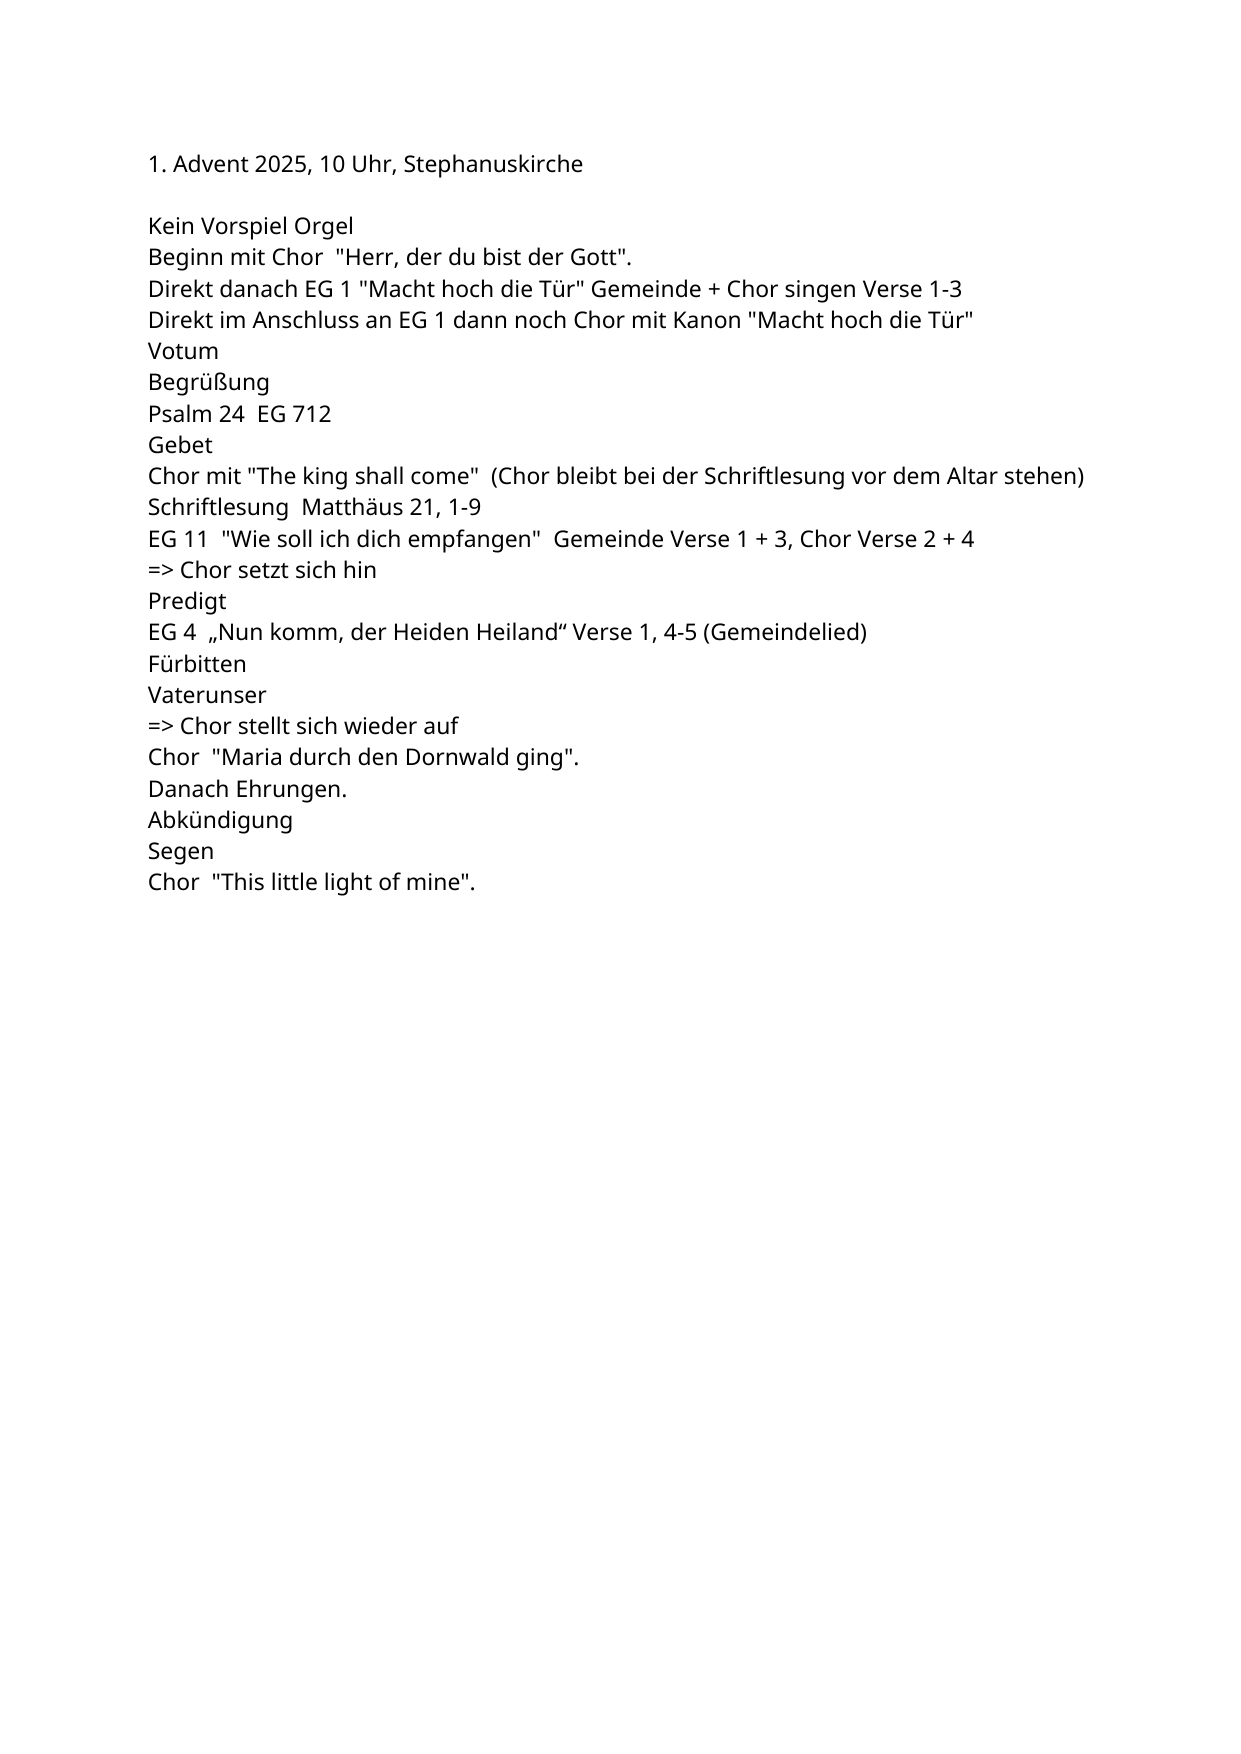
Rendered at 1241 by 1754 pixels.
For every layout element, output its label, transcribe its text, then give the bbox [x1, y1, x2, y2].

text Vaterunser [148, 679, 1093, 710]
text Beginn mit Chor "Herr, der du bist der Gott". [148, 241, 1093, 273]
text Kein Vorspiel Orgel [148, 210, 1093, 241]
text Segen [148, 835, 1093, 866]
text 1. Advent 2025, 10 Uhr, Stephanuskirche [148, 148, 1093, 179]
text Schriftlesung Matthäus 21, 1-9 [148, 491, 1093, 523]
text Fürbitten [148, 648, 1093, 679]
text Direkt danach EG 1 "Macht hoch die Tür" Gemeinde + Chor singen Verse 1-3 [148, 273, 1093, 304]
text Chor "This little light of mine". [148, 866, 1093, 898]
text Gebet [148, 429, 1093, 460]
text Direkt im Anschluss an EG 1 dann noch Chor mit Kanon "Macht hoch die Tür" [148, 304, 1093, 335]
text Chor mit "The king shall come" (Chor bleibt bei der Schriftlesung vor dem Altar stehen) [148, 460, 1093, 491]
text Begrüßung [148, 366, 1093, 398]
text EG 4 „Nun komm, der Heiden Heiland“ Verse 1, 4-5 (Gemeindelied) [148, 616, 1093, 648]
text => Chor setzt sich hin [148, 554, 1093, 585]
text => Chor stellt sich wieder auf [148, 710, 1093, 741]
text EG 11 "Wie soll ich dich empfangen" Gemeinde Verse 1 + 3, Chor Verse 2 + 4 [148, 523, 1093, 554]
text Abkündigung [148, 804, 1093, 835]
text Psalm 24 EG 712 [148, 398, 1093, 429]
text Danach Ehrungen. [148, 773, 1093, 804]
text Votum [148, 335, 1093, 366]
text Chor "Maria durch den Dornwald ging". [148, 741, 1093, 773]
text Predigt [148, 585, 1093, 616]
